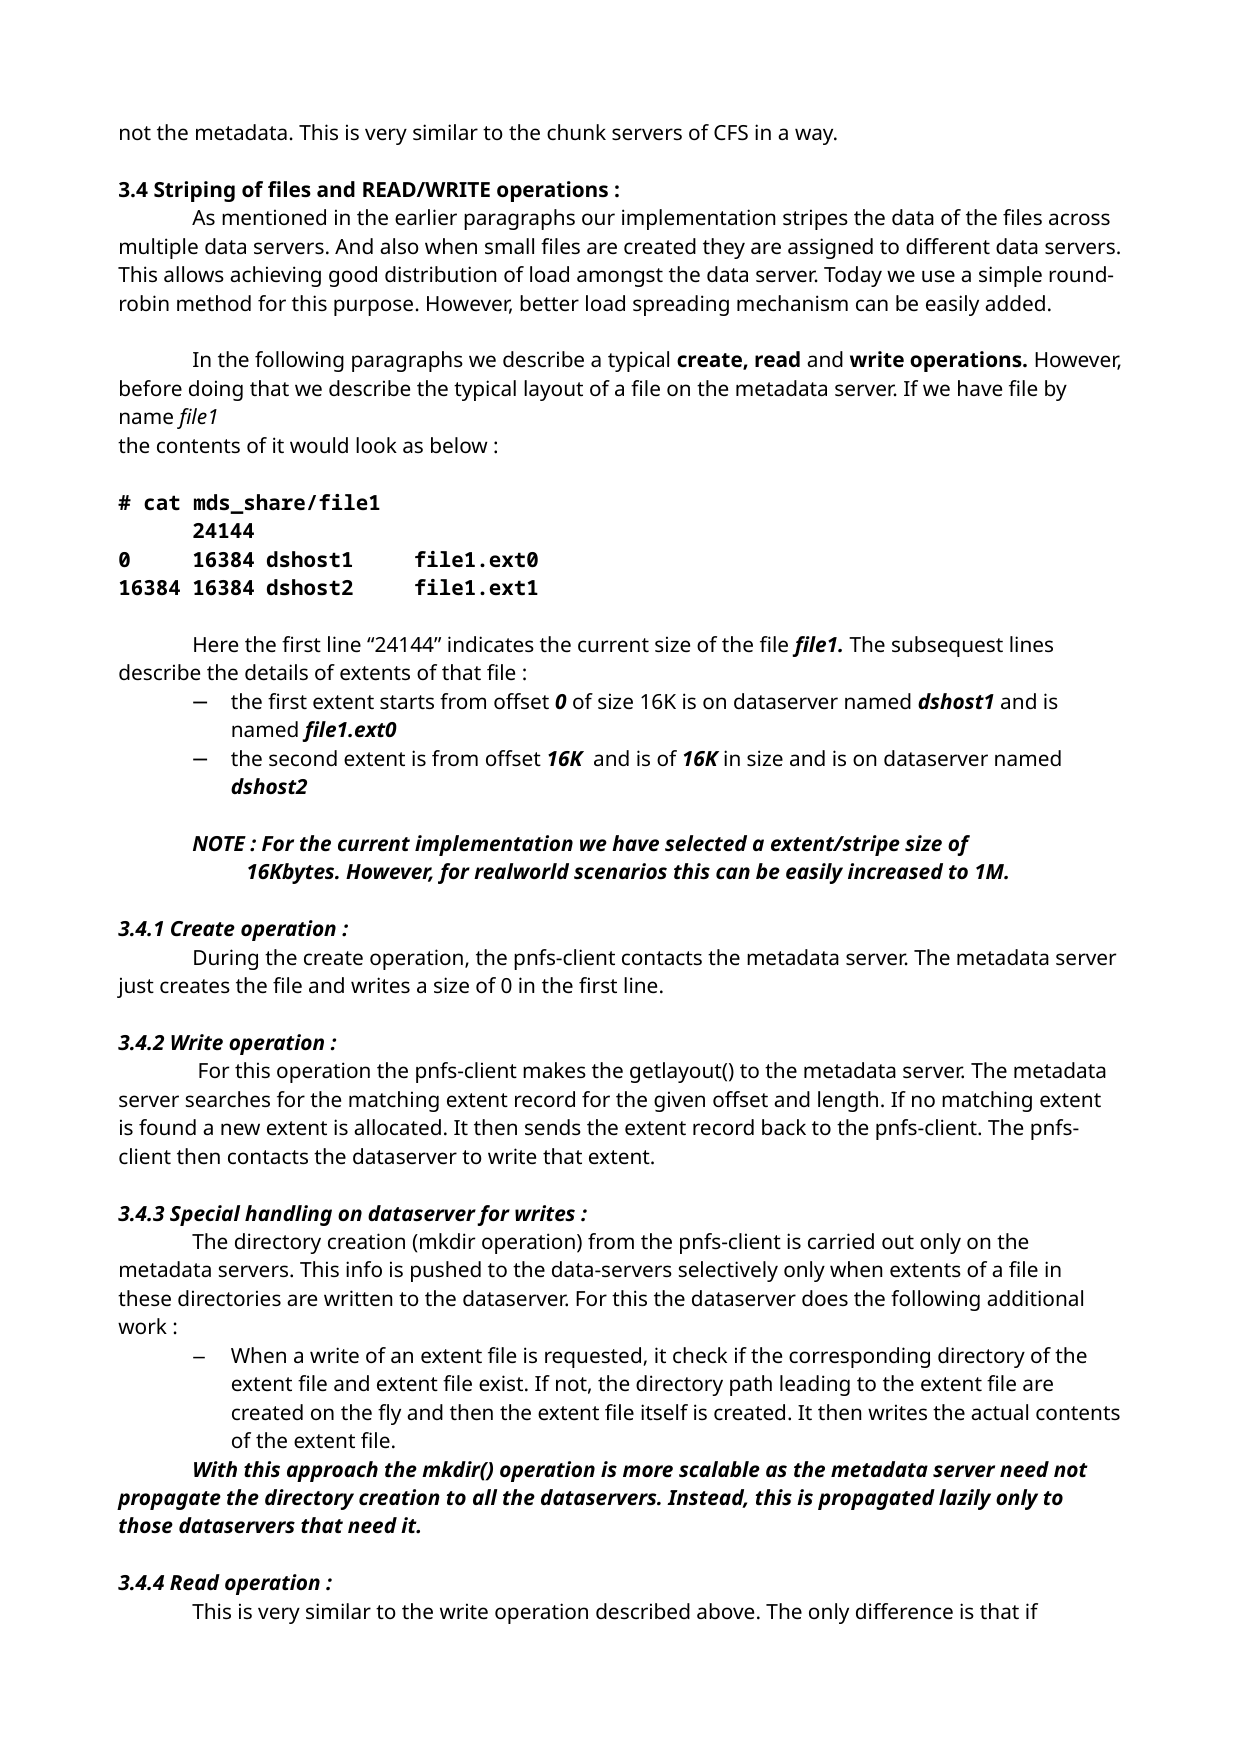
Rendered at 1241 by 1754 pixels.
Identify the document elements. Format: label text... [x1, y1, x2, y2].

text This is very similar to the write operation described above. The only difference is that if [118, 1597, 1122, 1625]
text 16384 16384 dshost2 file1.ext1 [118, 573, 1122, 602]
text 3.4.3 Special handling on dataserver for writes : [118, 1199, 1122, 1227]
text 0 16384 dshost1 file1.ext0 [118, 545, 1122, 573]
text The directory creation (mkdir operation) from the pnfs-client is carried out only on the metadata servers. This info is pushed to the data-servers selectively only when extents of a file in these directories are written to the dataserver. For this the dataserver does the following additional work : [118, 1227, 1122, 1341]
text 3.4.1 Create operation : [118, 914, 1122, 943]
text 24144 [118, 516, 1122, 545]
text Here the first line “24144” indicates the current size of the file file1. The subsequest lines describe the details of extents of that file : [118, 630, 1122, 687]
text the contents of it would look as below : [118, 431, 1122, 488]
list the first extent starts from offset 0 of size 16K is on dataserver named dshost1 and is named file1.ext0 [193, 687, 1122, 744]
text 3.4 Striping of files and READ/WRITE operations : [118, 175, 1122, 203]
text 3.4.4 Read operation : [118, 1568, 1122, 1597]
text During the create operation, the pnfs-client contacts the metadata server. The metadata server just creates the file and writes a size of 0 in the first line. [118, 943, 1122, 1000]
text With this approach the mkdir() operation is more scalable as the metadata server need not propagate the directory creation to all the dataservers. Instead, this is propagated lazily only to those dataservers that need it. [118, 1455, 1122, 1540]
list When a write of an extent file is requested, it check if the corresponding directory of the extent file and extent file exist. If not, the directory path leading to the extent file are created on the fly and then the extent file itself is created. It then writes the actual contents of the extent file. [193, 1341, 1122, 1455]
text not the metadata. This is very similar to the chunk servers of CFS in a way. [118, 118, 1122, 147]
text In the following paragraphs we describe a typical create, read and write operations. However, before doing that we describe the typical layout of a file on the metadata server. If we have file by name file1 [118, 346, 1122, 431]
text # cat mds_share/file1 [118, 488, 1122, 516]
text NOTE : For the current implementation we have selected a extent/stripe size of 16Kbytes. However, for realworld scenarios this can be easily increased to 1M. [118, 801, 1122, 914]
text As mentioned in the earlier paragraphs our implementation stripes the data of the files across multiple data servers. And also when small files are created they are assigned to different data servers. This allows achieving good distribution of load amongst the data server. Today we use a simple round-robin method for this purpose. However, better load spreading mechanism can be easily added. [118, 203, 1122, 317]
text For this operation the pnfs-client makes the getlayout() to the metadata server. The metadata server searches for the matching extent record for the given offset and length. If no matching extent is found a new extent is allocated. It then sends the extent record back to the pnfs-client. The pnfs-client then contacts the dataserver to write that extent. [118, 1057, 1122, 1170]
text 3.4.2 Write operation : [118, 1028, 1122, 1057]
list the second extent is from offset 16K and is of 16K in size and is on dataserver named dshost2 [193, 744, 1122, 801]
